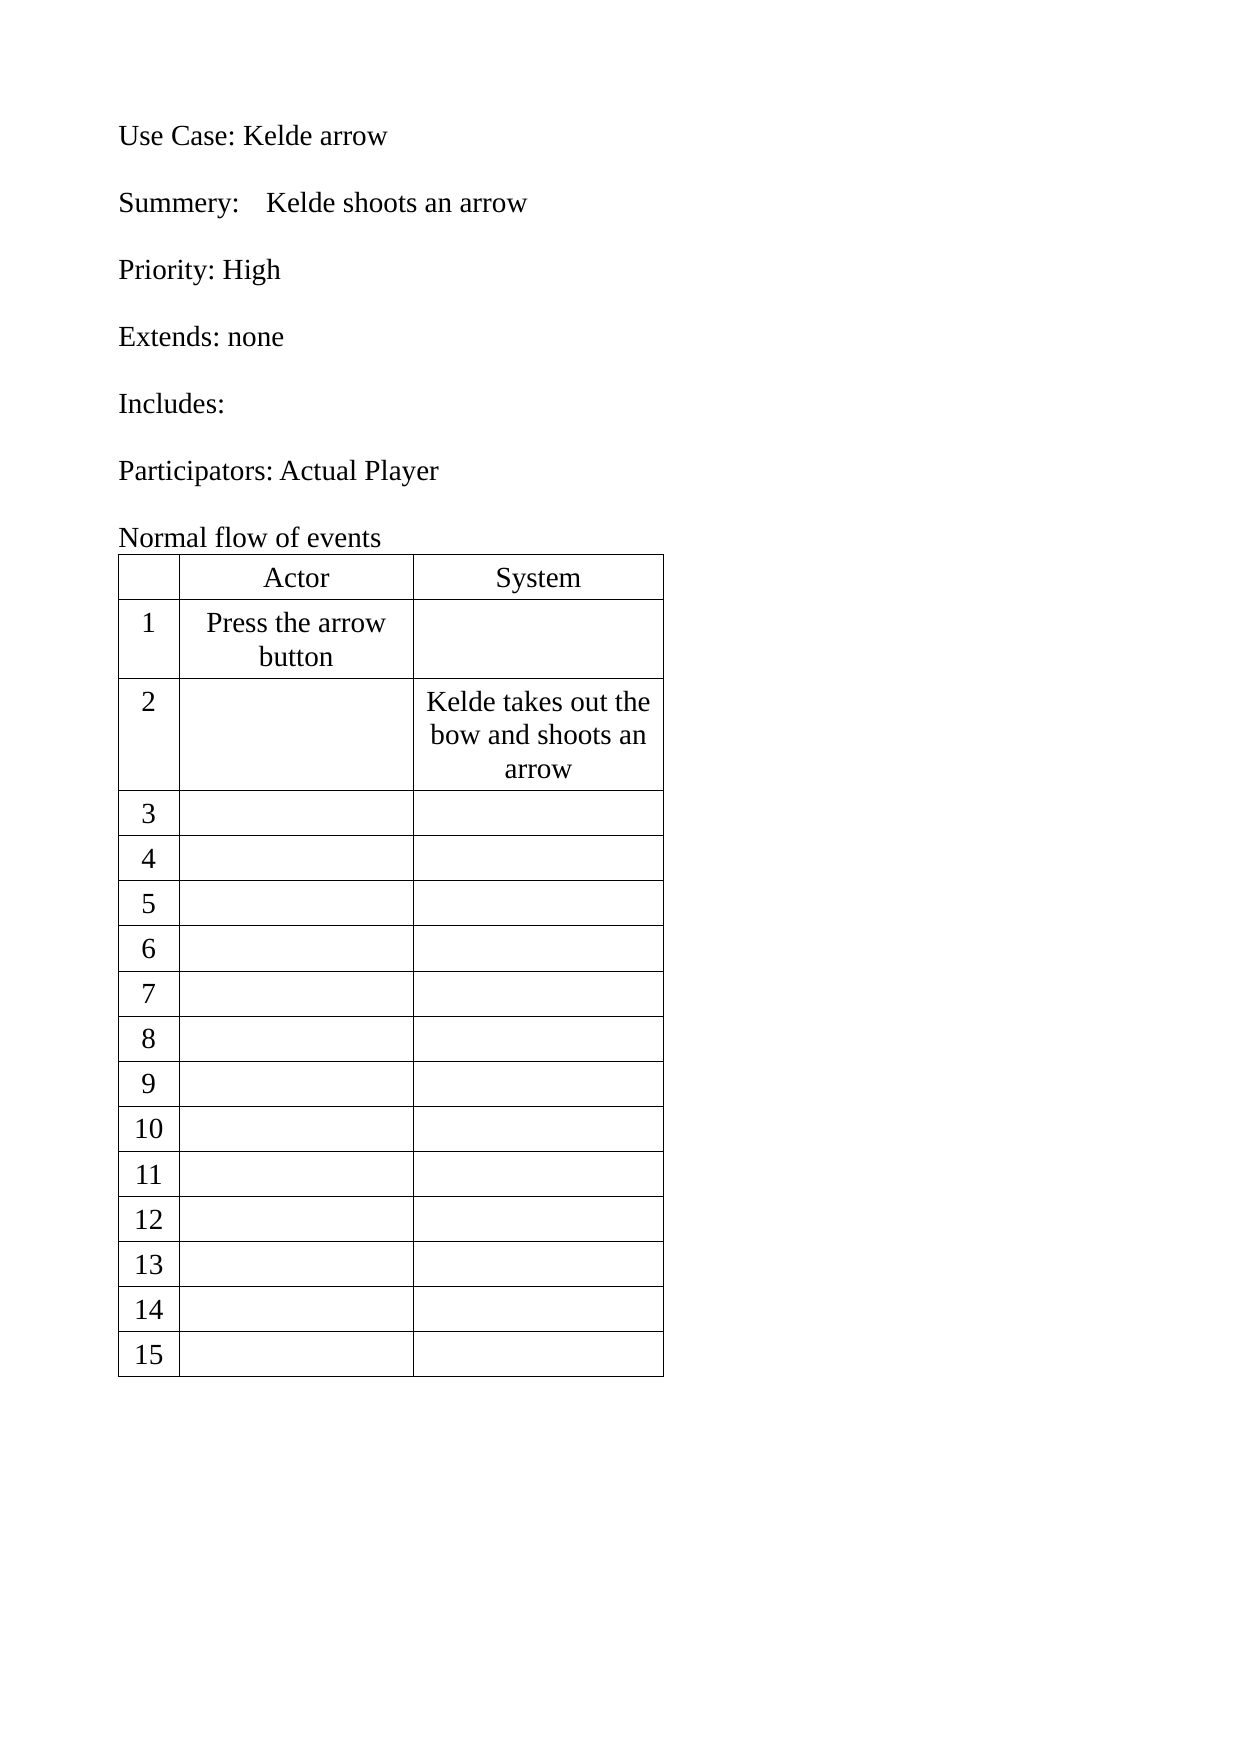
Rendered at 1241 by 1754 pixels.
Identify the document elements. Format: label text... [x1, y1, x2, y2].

table_cell [180, 1242, 413, 1286]
table_cell [414, 926, 663, 971]
table_cell [414, 1197, 663, 1241]
table_cell [414, 972, 663, 1016]
table_cell [180, 1107, 413, 1151]
table_cell [180, 1197, 413, 1241]
table_cell [180, 972, 413, 1016]
table_cell [414, 1332, 663, 1376]
table_cell 4 [119, 836, 179, 880]
text Summery: Kelde shoots an arrow [118, 185, 1122, 219]
table_cell [180, 836, 413, 880]
table_cell [180, 791, 413, 835]
table_cell [414, 836, 663, 880]
table_cell 15 [119, 1332, 179, 1376]
table_cell [414, 1107, 663, 1151]
table_cell 2 [119, 679, 179, 790]
table_header System [414, 555, 663, 599]
text Participators: Actual Player [118, 453, 1122, 487]
table_cell [180, 679, 413, 790]
text Extends: none [118, 319, 1122, 353]
table_cell [180, 1152, 413, 1196]
table_header Actor [180, 555, 413, 599]
table_cell [414, 1062, 663, 1106]
table_cell [414, 791, 663, 835]
table_cell [414, 881, 663, 925]
table_cell [414, 600, 663, 678]
table_cell [180, 1287, 413, 1331]
table_cell Press the arrow button [180, 600, 413, 678]
table_cell [414, 1242, 663, 1286]
table_cell [180, 1017, 413, 1061]
table_cell [180, 881, 413, 925]
text Includes: [118, 386, 1122, 420]
table_cell Kelde takes out the bow and shoots an arrow [414, 679, 663, 790]
table_cell 13 [119, 1242, 179, 1286]
table_cell [180, 1332, 413, 1376]
table_cell 7 [119, 972, 179, 1016]
text Normal flow of events [118, 521, 1122, 554]
table_cell 12 [119, 1197, 179, 1241]
table_cell [180, 926, 413, 971]
table_header [119, 555, 179, 599]
table_cell 1 [119, 600, 179, 678]
table_cell [414, 1287, 663, 1331]
text Use Case: Kelde arrow [118, 118, 1122, 152]
table_cell 3 [119, 791, 179, 835]
table_cell 9 [119, 1062, 179, 1106]
table_cell 14 [119, 1287, 179, 1331]
table_cell 5 [119, 881, 179, 925]
table_cell [180, 1062, 413, 1106]
text Priority: High [118, 252, 1122, 286]
table_cell [414, 1017, 663, 1061]
table_cell [414, 1152, 663, 1196]
table_cell 6 [119, 926, 179, 971]
table_cell 8 [119, 1017, 179, 1061]
table_cell 11 [119, 1152, 179, 1196]
table_cell 10 [119, 1107, 179, 1151]
